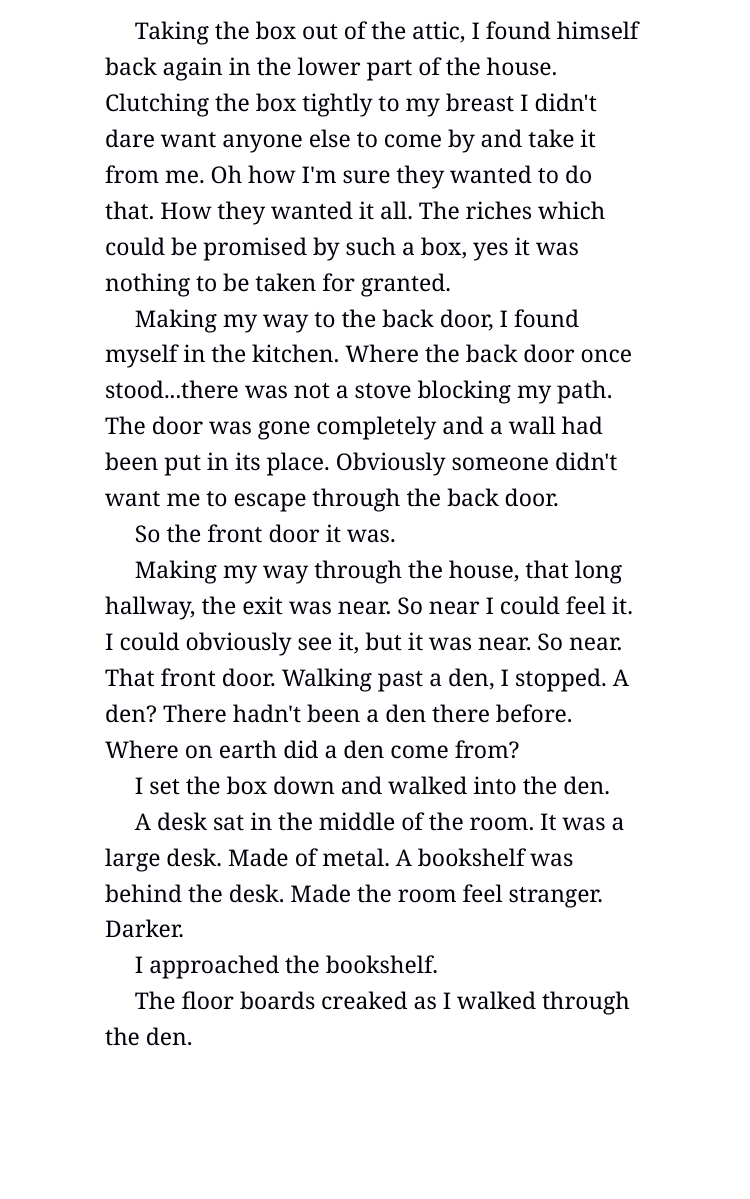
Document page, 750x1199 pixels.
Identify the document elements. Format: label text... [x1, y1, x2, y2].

text Making my way to the back door, I found myself in the kitchen. Where the back door once stood...there was not a stove blocking my path. The door was gone completely and a wall had been put in its place. Obviously someone didn't want me to escape through the back door. [105, 302, 645, 513]
text Making my way through the house, that long hallway, the exit was near. So near I could feel it. I could obviously see it, but it was near. So near. That front door. Walking past a den, I stopped. A den? There hadn't been a den there before. Where on earth did a den come from? [105, 554, 645, 765]
text I approached the bookshelf. [105, 949, 645, 981]
text Taking the box out of the attic, I found himself back again in the lower part of the house. Clutching the box tightly to my breast I didn't dare want anyone else to come by and take it from me. Oh how I'm sure they wanted to do that. How they wanted it all. The riches which could be promised by such a box, yes it was nothing to be taken for granted. [105, 15, 645, 298]
text I set the box down and walked into the den. [105, 770, 645, 801]
text A desk sat in the middle of the room. It was a large desk. Made of metal. A bookshelf was behind the desk. Made the room feel stranger. Darker. [105, 806, 645, 945]
text So the front door it was. [105, 518, 645, 549]
text The floor boards creaked as I walked through the den. [105, 985, 645, 1052]
